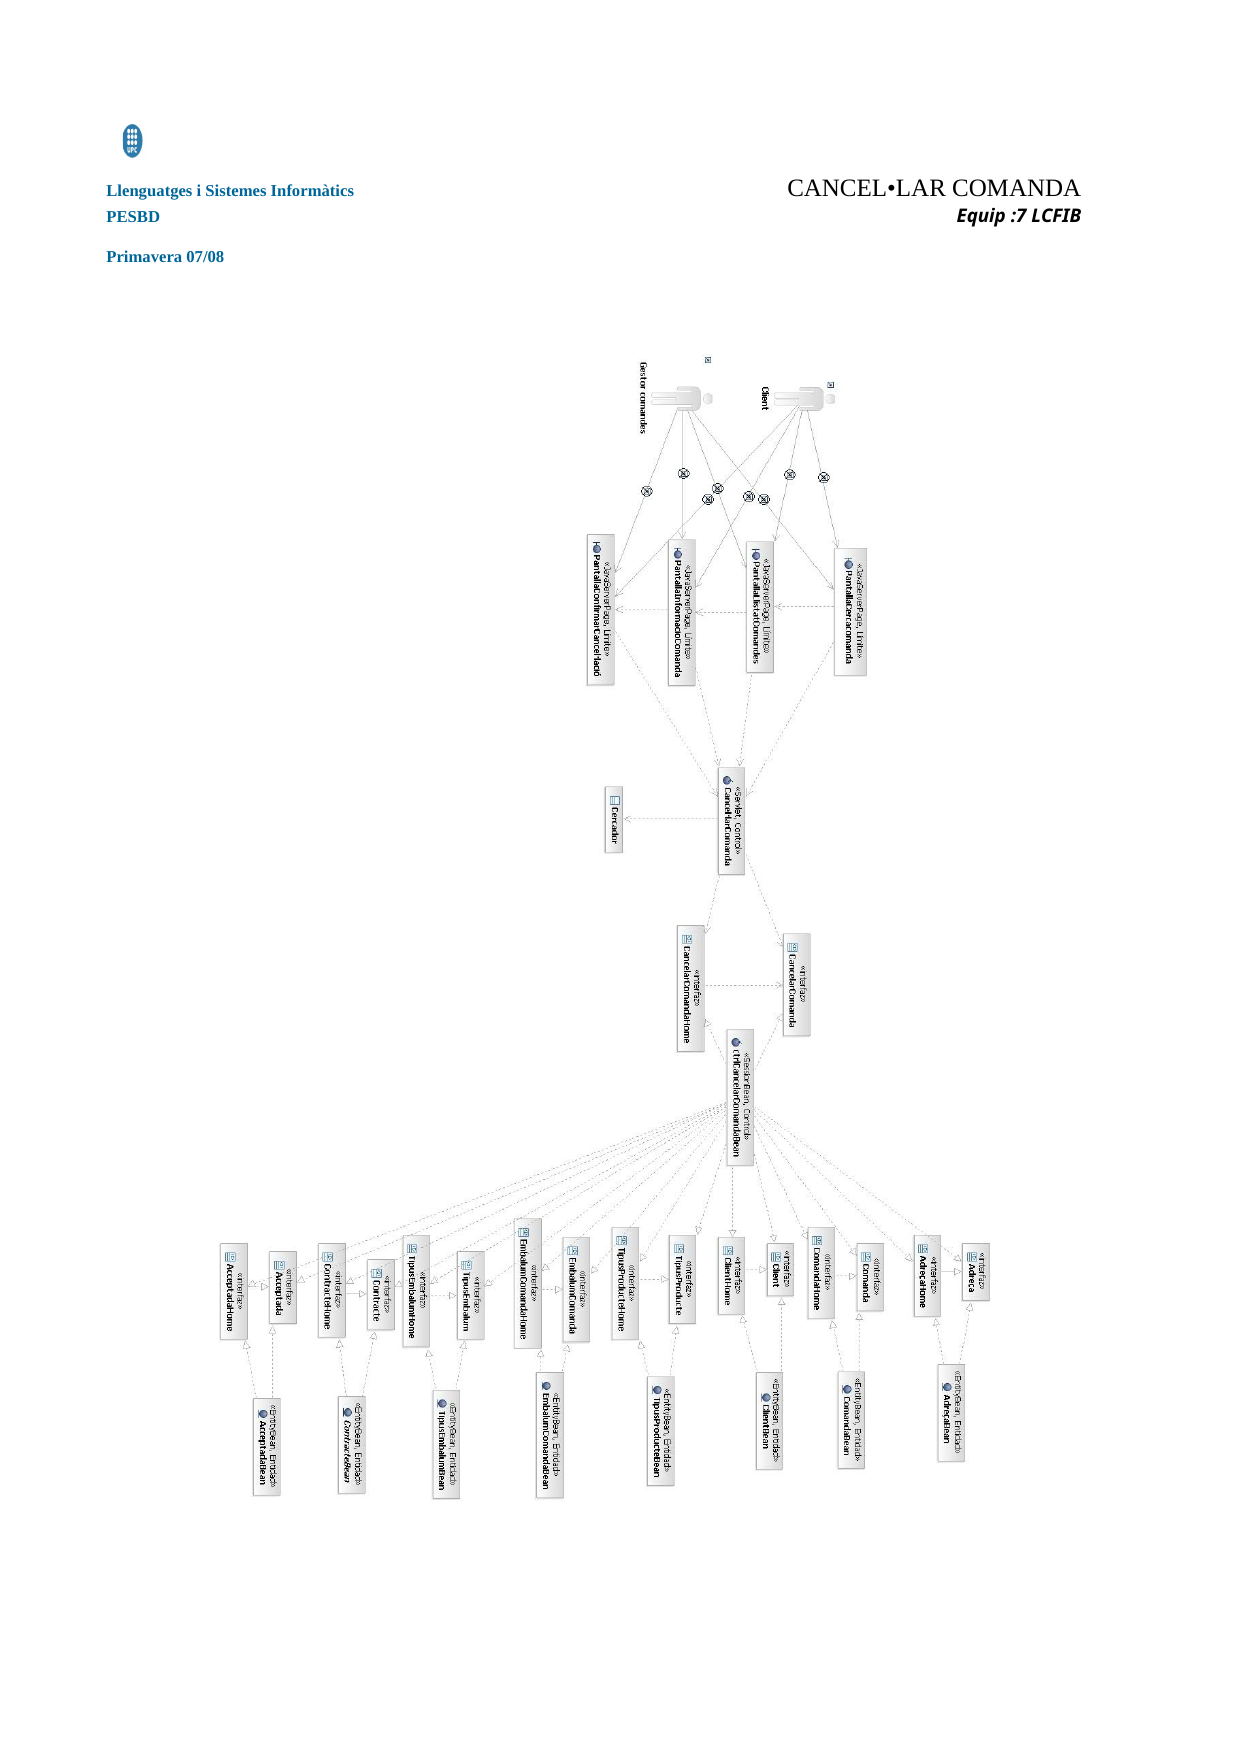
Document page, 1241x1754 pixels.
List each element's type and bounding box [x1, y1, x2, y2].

picture [212, 349, 996, 1508]
picture [203, 251, 208, 262]
